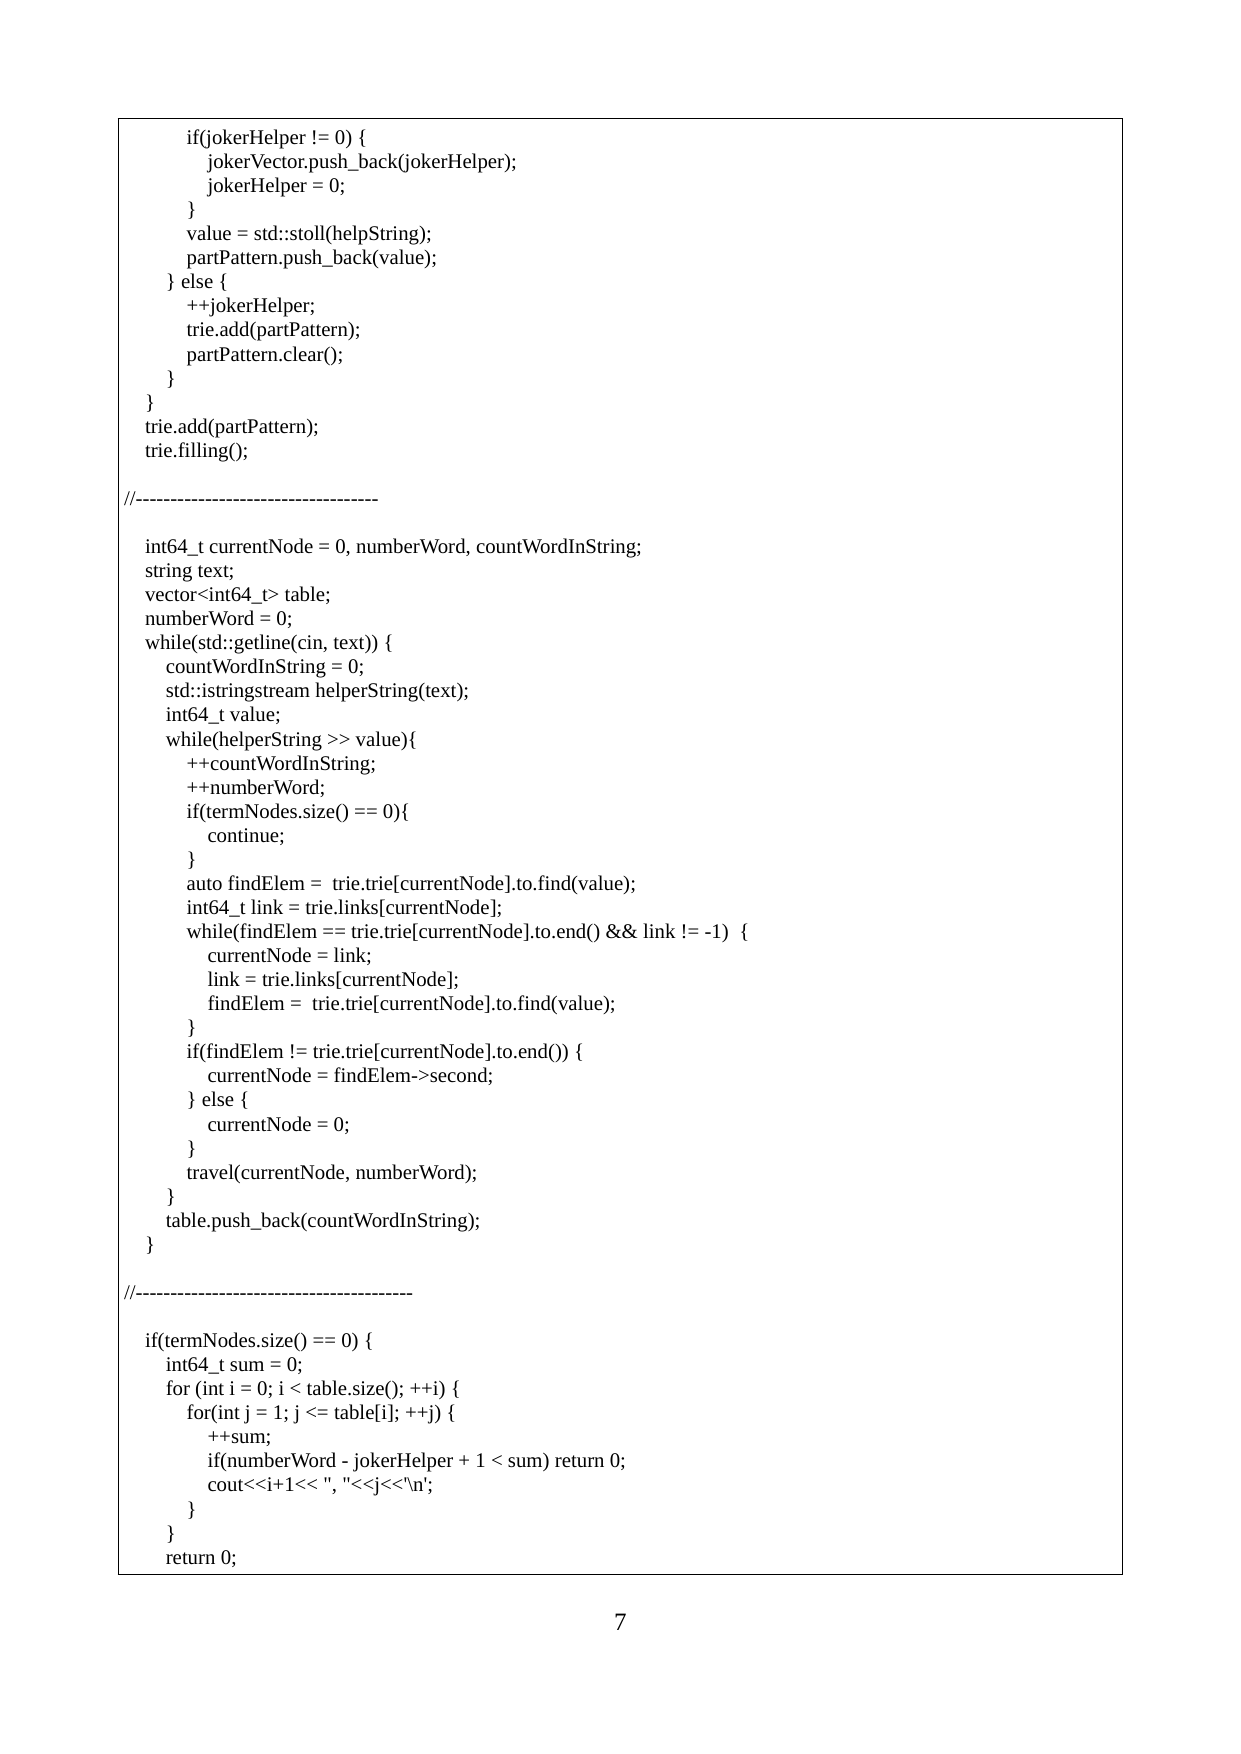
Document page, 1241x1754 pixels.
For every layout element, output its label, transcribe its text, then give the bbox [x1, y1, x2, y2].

table_header if(jokerHelper != 0) { jokerVector.push_back(jokerHelper); jokerHelper = 0; } value = std::stoll(helpString); partPattern.push_back(value); } else { ++jokerHelper; trie.add(partPattern); partPattern.clear(); } } trie.add(partPattern); trie.filling(); //----------------------------------- int64_t currentNode = 0, numberWord, countWordInString; string text; vector<int64_t> table; numberWord = 0; while(std::getline(cin, text)) { countWordInString = 0; std::istringstream helperString(text); int64_t value; while(helperString >> value){ ++countWordInString; ++numberWord; if(termNodes.size() == 0){ continue; } auto findElem = trie.trie[currentNode].to.find(value); int64_t link = trie.links[currentNode]; while(findElem == trie.trie[currentNode].to.end() && link != -1) { currentNode = link; link = trie.links[currentNode]; findElem = trie.trie[currentNode].to.find(value); } if(findElem != trie.trie[currentNode].to.end()) { currentNode = findElem->second; } else { currentNode = 0; } travel(currentNode, numberWord); } table.push_back(countWordInString); } //---------------------------------------- if(termNodes.size() == 0) { int64_t sum = 0; for (int i = 0; i < table.size(); ++i) { for(int j = 1; j <= table[i]; ++j) { ++sum; if(numberWord - jokerHelper + 1 < sum) return 0; cout<<i+1<< ", "<<j<<'\n'; } } return 0; [119, 119, 1122, 1574]
